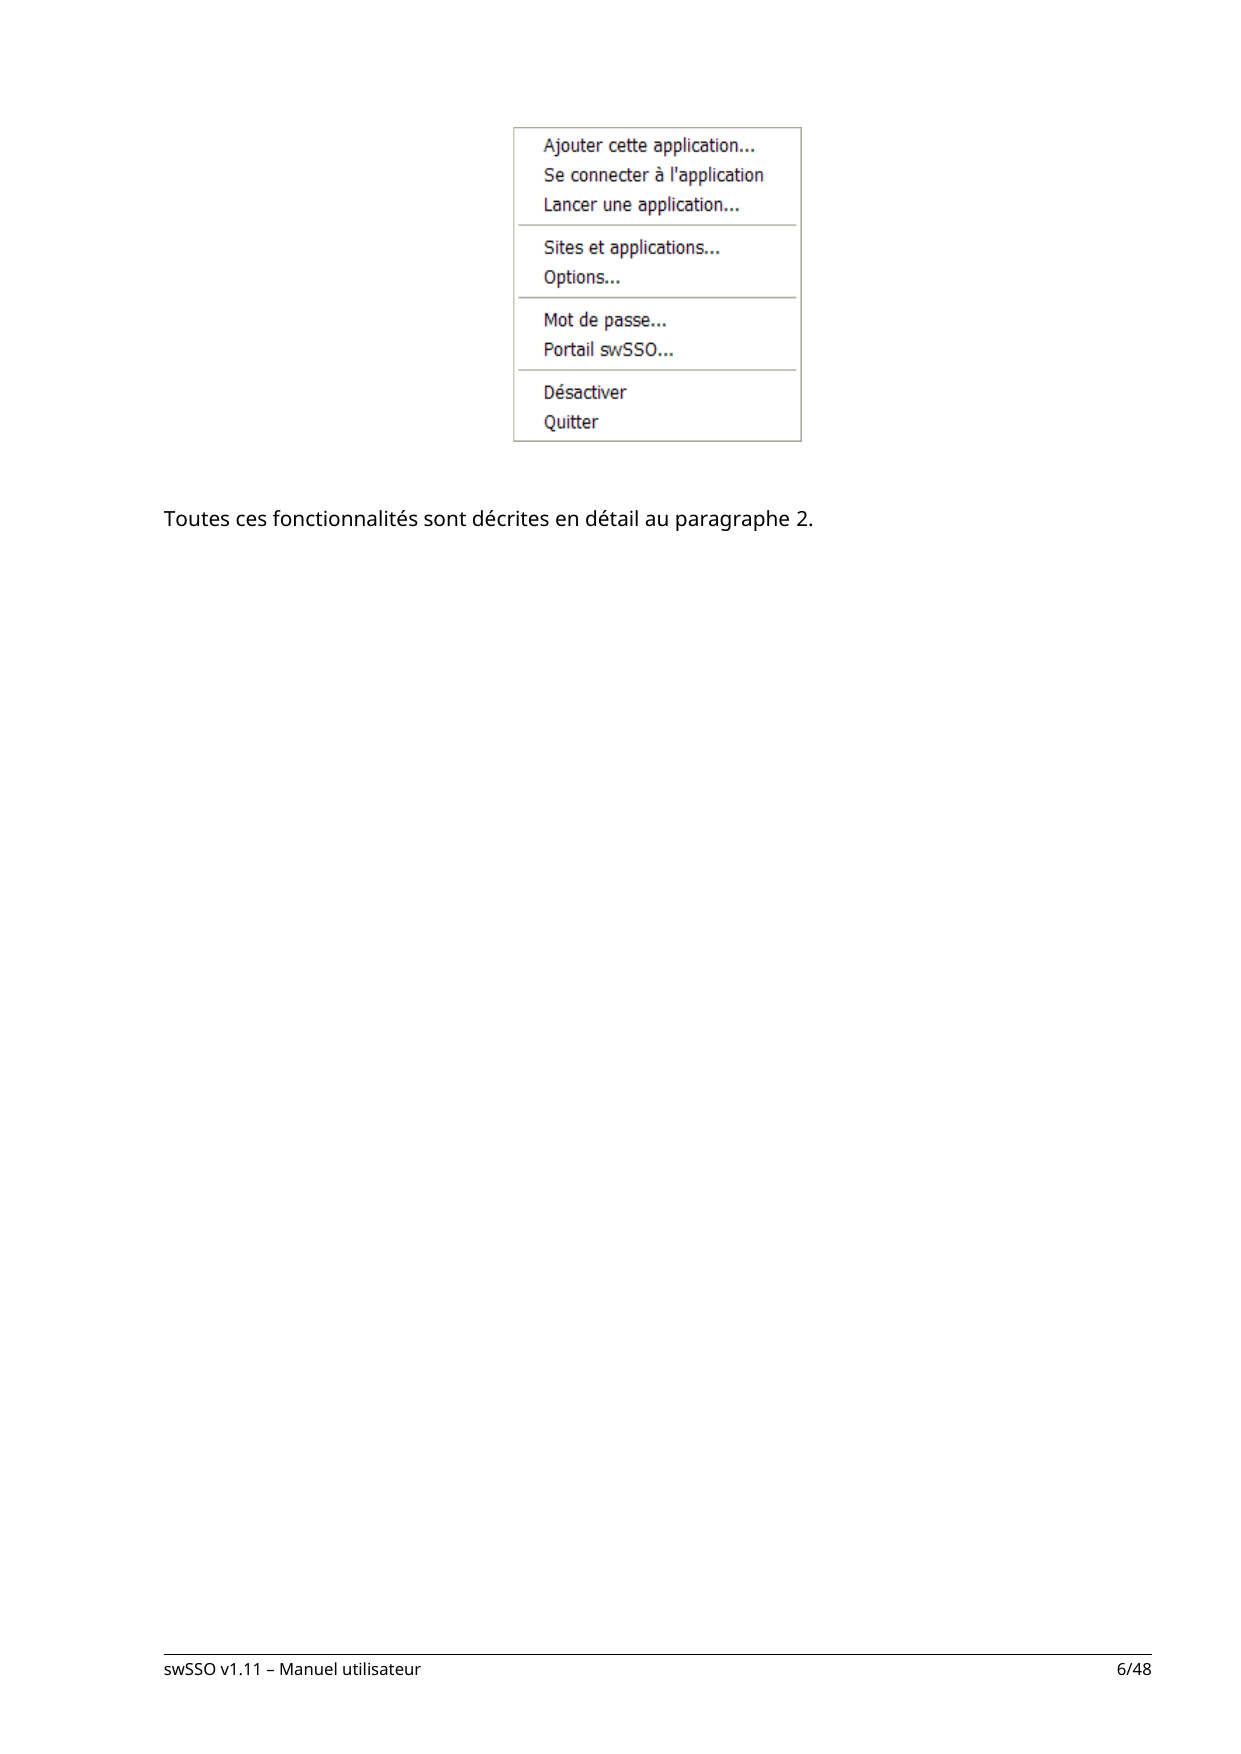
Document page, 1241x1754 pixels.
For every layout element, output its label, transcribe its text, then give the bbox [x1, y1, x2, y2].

picture [513, 127, 802, 442]
text Toutes ces fonctionnalités sont décrites en détail au paragraphe 2. [164, 504, 1152, 533]
